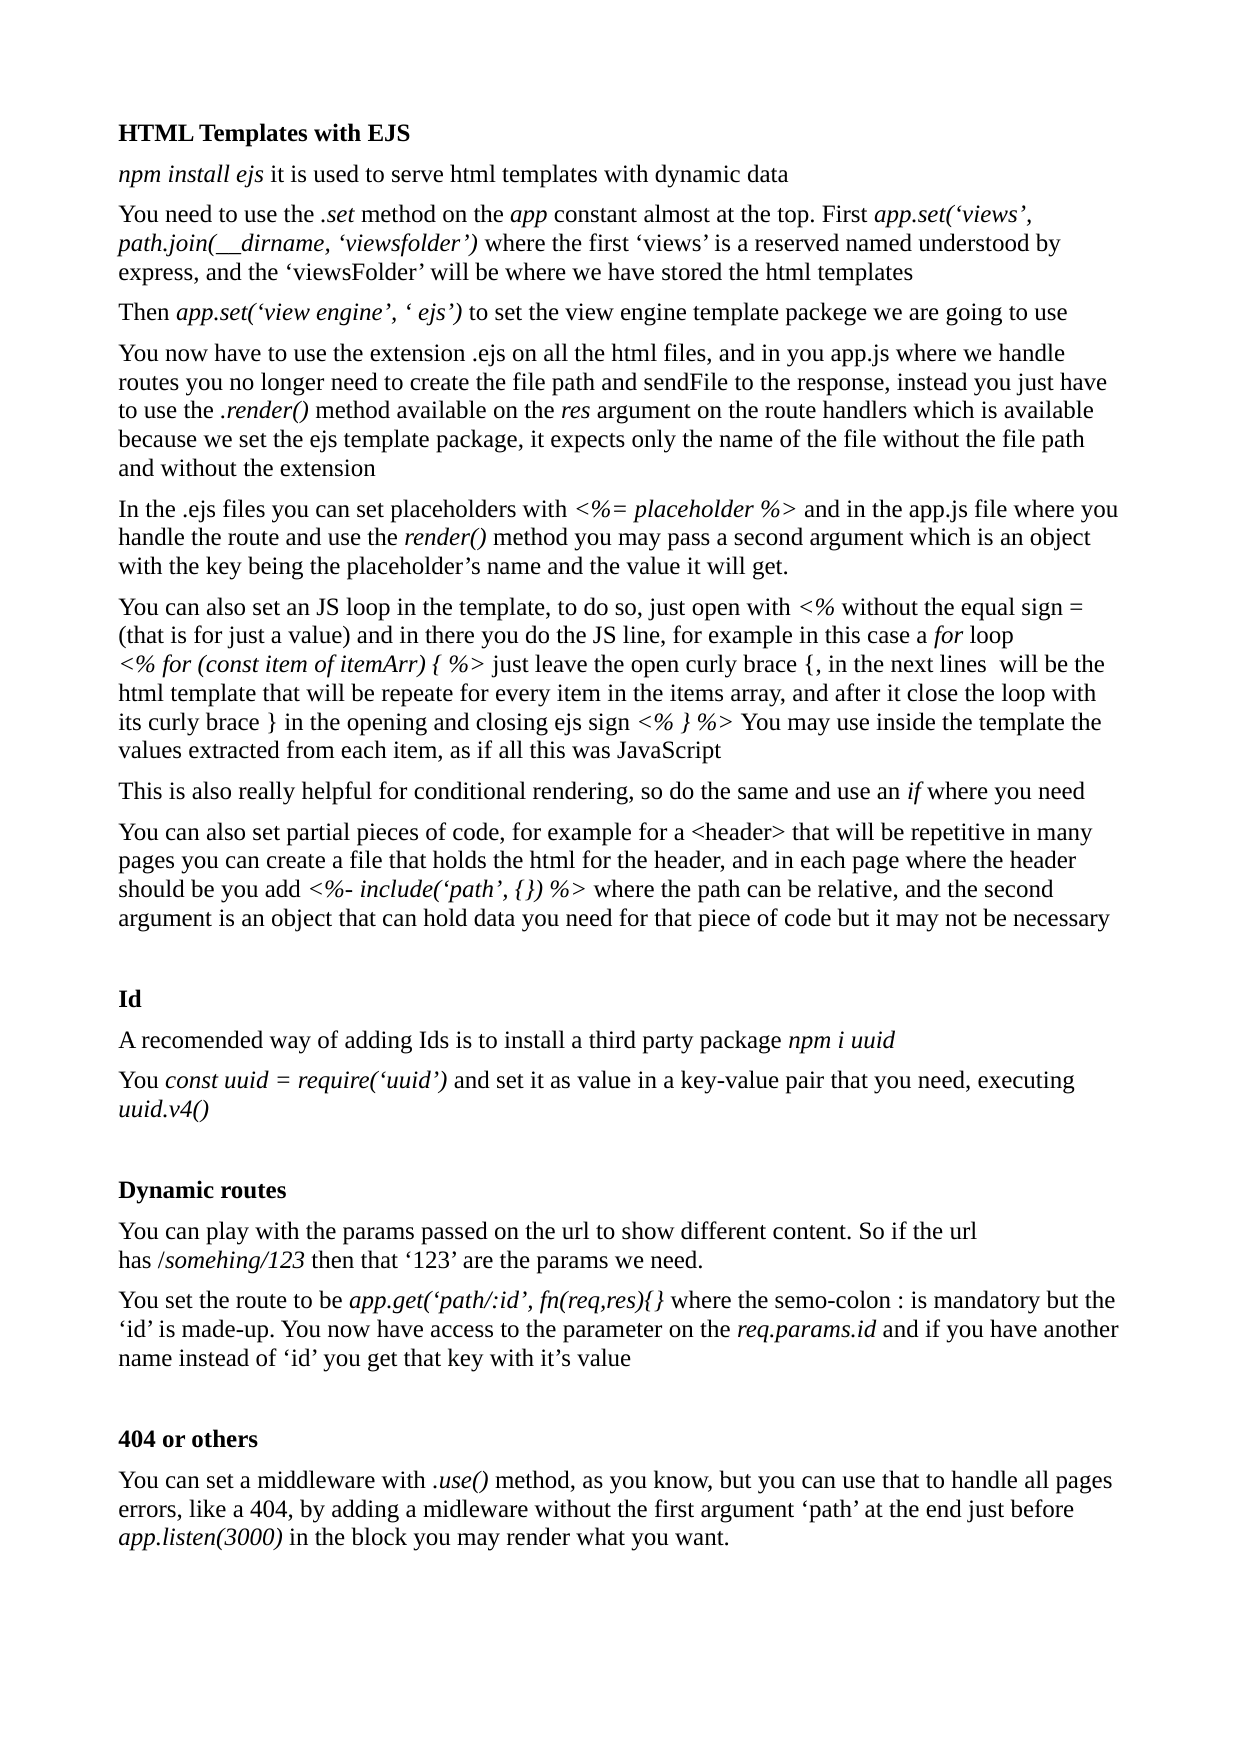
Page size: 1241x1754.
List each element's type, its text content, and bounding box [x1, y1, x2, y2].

text HTML Templates with EJS [118, 118, 1122, 147]
text In the .ejs files you can set placeholders with <%= placeholder %> and in the app.js file where you handle the route and use the render() method you may pass a second argument which is an object with the key being the placeholder’s name and the value it will get. [118, 494, 1122, 580]
text Then app.set(‘view engine’, ‘ ejs’) to set the view engine template packege we are going to use [118, 297, 1122, 326]
text This is also really helpful for conditional rendering, so do the same and use an if where you need [118, 776, 1122, 805]
text You set the route to be app.get(‘path/:id’, fn(req,res){} where the semo-colon : is mandatory but the ‘id’ is made-up. You now have access to the parameter on the req.params.id and if you have another name instead of ‘id’ you get that key with it’s value [118, 1286, 1122, 1372]
text You can set a middleware with .use() method, as you know, but you can use that to handle all pages errors, like a 404, by adding a midleware without the first argument ‘path’ at the end just before app.listen(3000) in the block you may render what you want. [118, 1465, 1122, 1551]
text Id [118, 984, 1122, 1013]
text You can also set partial pieces of code, for example for a <header> that will be repetitive in many pages you can create a file that holds the html for the header, and in each page where the header should be you add <%- include(‘path’, {}) %> where the path can be relative, and the second argument is an object that can hold data you need for that piece of code but it may not be necessary [118, 817, 1122, 932]
text You need to use the .set method on the app constant almost at the top. First app.set(‘views’, path.join(__dirname, ‘viewsfolder’) where the first ‘views’ is a reserved named understood by express, and the ‘viewsFolder’ will be where we have stored the html templates [118, 199, 1122, 286]
text Dynamic routes [118, 1176, 1122, 1204]
text You const uuid = require(‘uuid’) and set it as value in a key-value pair that you need, executing uuid.v4() [118, 1066, 1122, 1123]
text You now have to use the extension .ejs on all the html files, and in you app.js where we handle routes you no longer need to create the file path and sendFile to the response, instead you just have to use the .render() method available on the res argument on the route handlers which is available because we set the ejs template package, it expects only the name of the file without the file path and without the extension [118, 338, 1122, 482]
text 404 or others [118, 1424, 1122, 1453]
text You can play with the params passed on the url to show different content. So if the url has /somehing/123 then that ‘123’ are the params we need. [118, 1216, 1122, 1274]
text You can also set an JS loop in the template, to do so, just open with <% without the equal sign = (that is for just a value) and in there you do the JS line, for example in this case a for loop <% for (const item of itemArr) { %> just leave the open curly brace {, in the next lines will be the html template that will be repeate for every item in the items array, and after it close the loop with its curly brace } in the opening and closing ejs sign <% } %> You may use inside the template the values extracted from each item, as if all this was JavaScript [118, 592, 1122, 764]
text npm install ejs it is used to serve html templates with dynamic data [118, 159, 1122, 187]
text A recomended way of adding Ids is to install a third party package npm i uuid [118, 1025, 1122, 1054]
